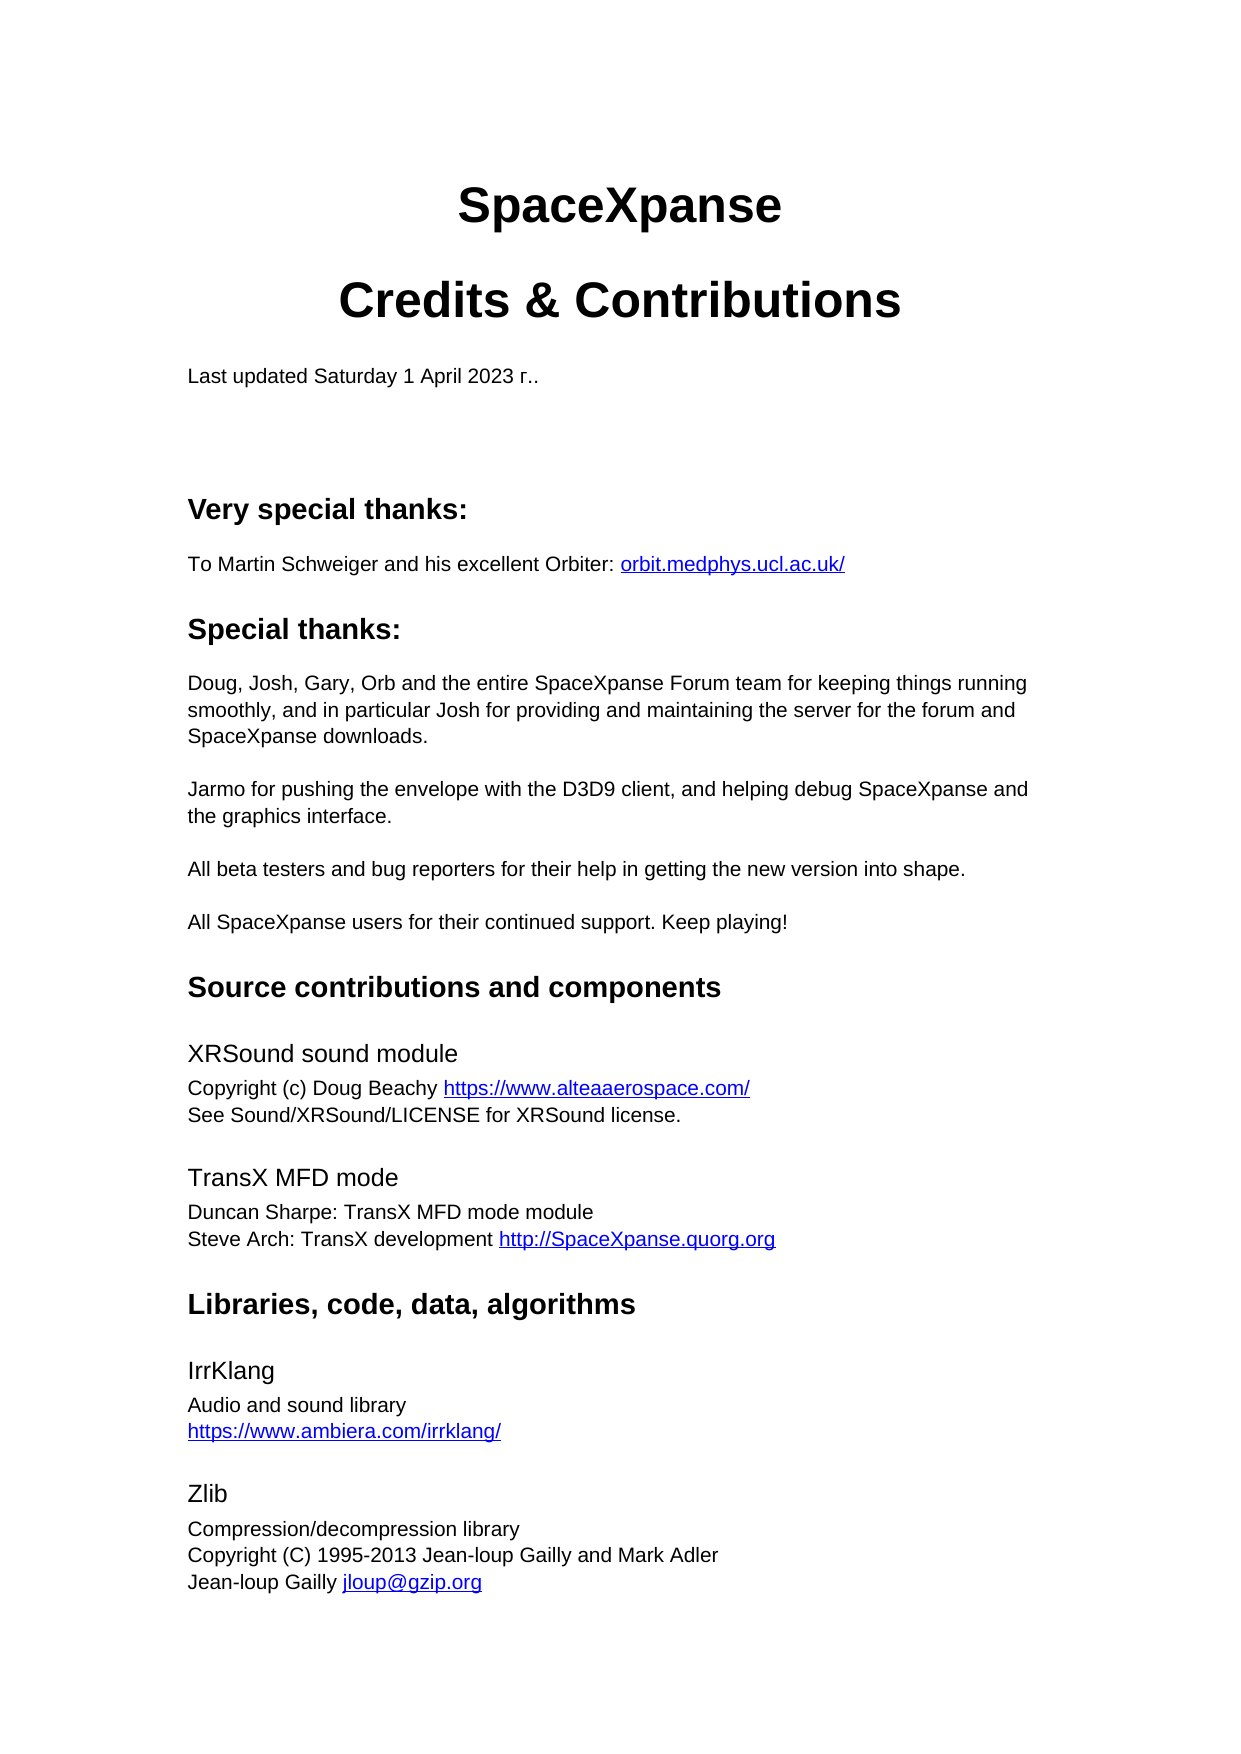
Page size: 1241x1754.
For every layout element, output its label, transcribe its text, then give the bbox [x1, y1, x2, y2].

text Compression/decompression library [187, 1515, 1053, 1541]
text All SpaceXpanse users for their continued support. Keep playing! [187, 908, 1053, 935]
subtitle Special thanks: [187, 612, 1053, 645]
text Jean-loup Gailly jloup@gzip.org [187, 1568, 1053, 1594]
text All beta testers and bug reporters for their help in getting the new version into shape. [187, 855, 1053, 882]
subtitle Source contributions and components [187, 970, 1053, 1004]
text https://www.ambiera.com/irrklang/ [187, 1417, 1053, 1444]
subtitle XRSound sound module [187, 1039, 1053, 1068]
text See Sound/XRSound/LICENSE for XRSound license. [187, 1101, 1053, 1128]
subtitle IrrKlang [187, 1356, 1053, 1384]
subtitle TransX MFD mode [187, 1163, 1053, 1192]
text Audio and sound library [187, 1391, 1053, 1417]
subtitle Zlib [187, 1479, 1053, 1508]
title SpaceXpanse [187, 175, 1053, 232]
title Credits & Contributions [187, 270, 1053, 327]
text Jarmo for pushing the envelope with the D3D9 client, and helping debug SpaceXpanse and the graphics interface. [187, 776, 1053, 829]
text Copyright (C) 1995-2013 Jean-loup Gailly and Mark Adler [187, 1541, 1053, 1568]
text Doug, Josh, Gary, Orb and the entire SpaceXpanse Forum team for keeping things running smoothly, and in particular Josh for providing and maintaining the server for the forum and SpaceXpanse downloads. [187, 669, 1053, 749]
text Steve Arch: TransX development http://SpaceXpanse.quorg.org [187, 1225, 1053, 1251]
text Duncan Sharpe: TransX MFD mode module [187, 1198, 1053, 1225]
text Last updated 01 April 2023. [187, 364, 1053, 388]
text Copyright (c) Doug Beachy https://www.alteaaerospace.com/ [187, 1074, 1053, 1101]
text To Martin Schweiger and his excellent Orbiter: orbit.medphys.ucl.ac.uk/ [187, 550, 1053, 576]
subtitle Very special thanks: [187, 492, 1053, 526]
subtitle Libraries, code, data, algorithms [187, 1287, 1053, 1320]
